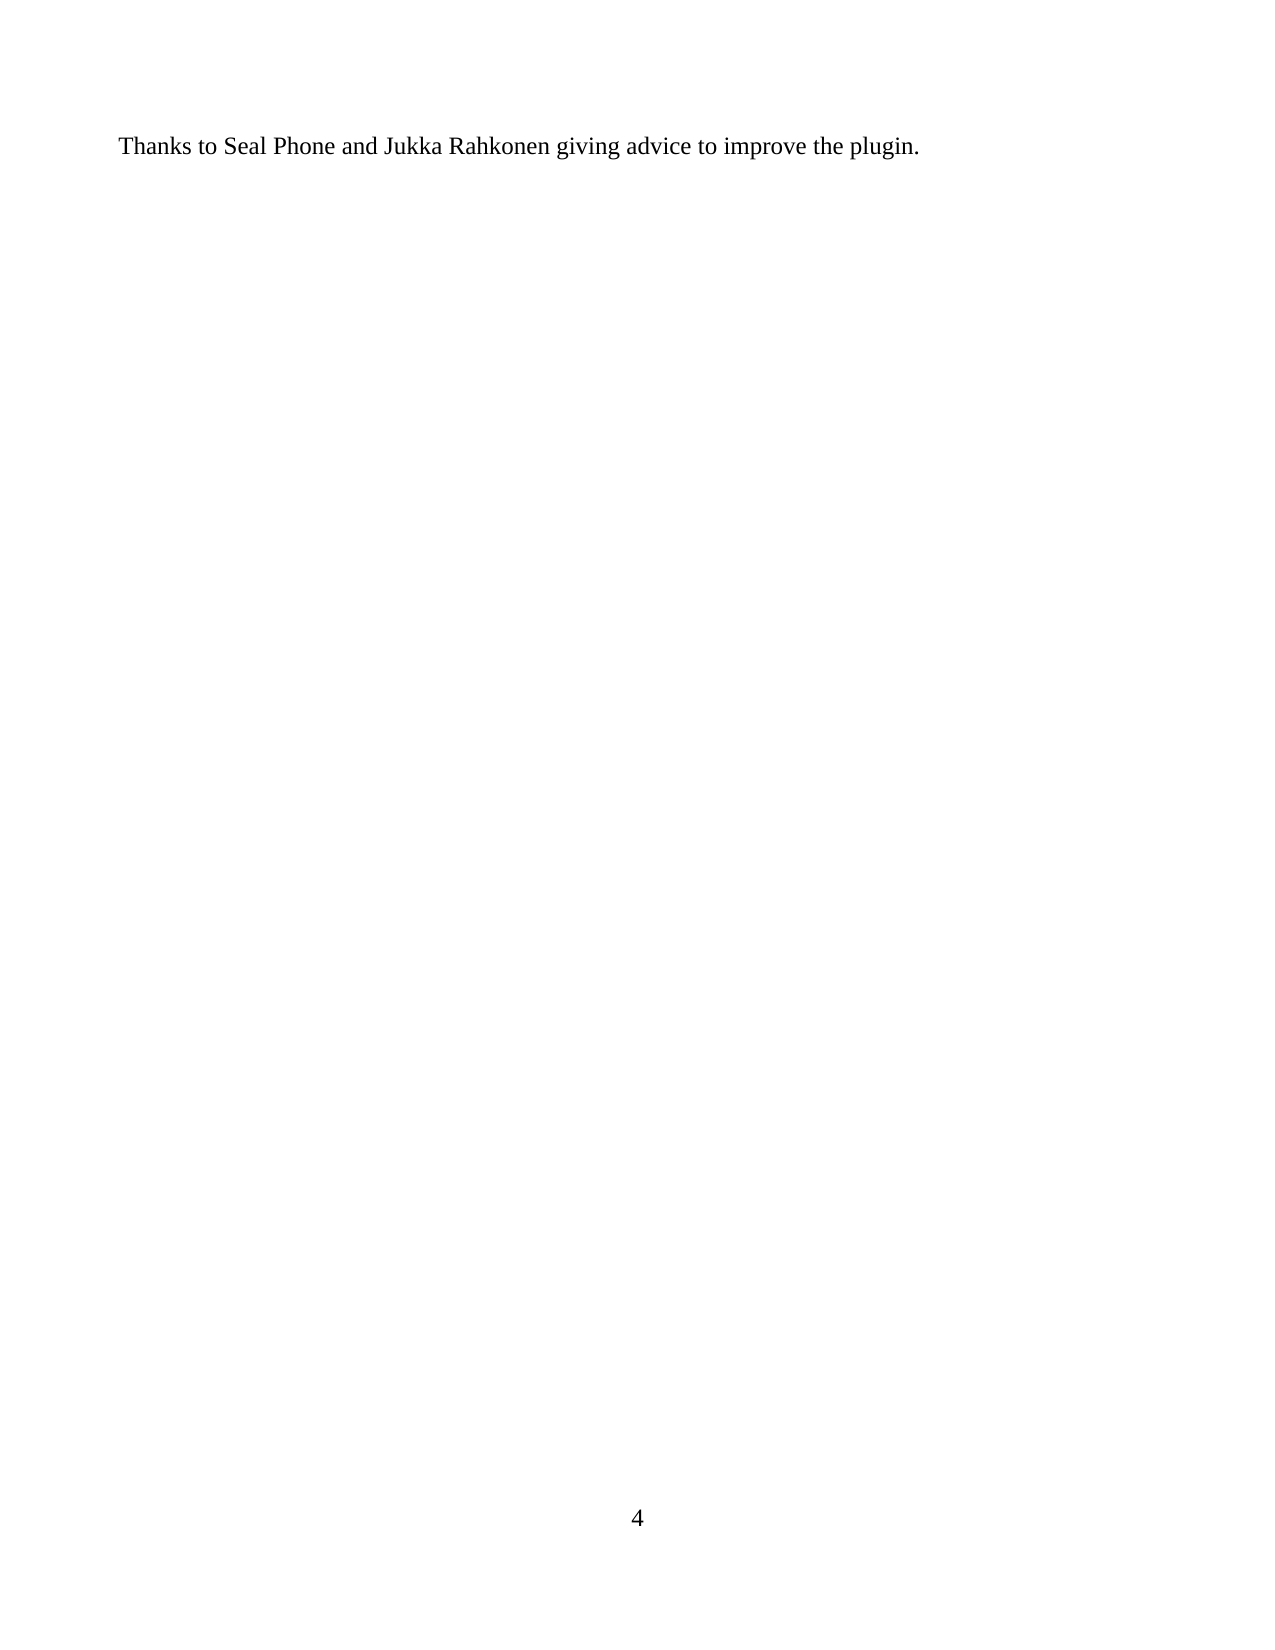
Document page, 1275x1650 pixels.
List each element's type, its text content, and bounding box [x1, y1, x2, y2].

text Thanks to Seal Phone and Jukka Rahkonen giving advice to improve the plugin. [118, 131, 1157, 160]
